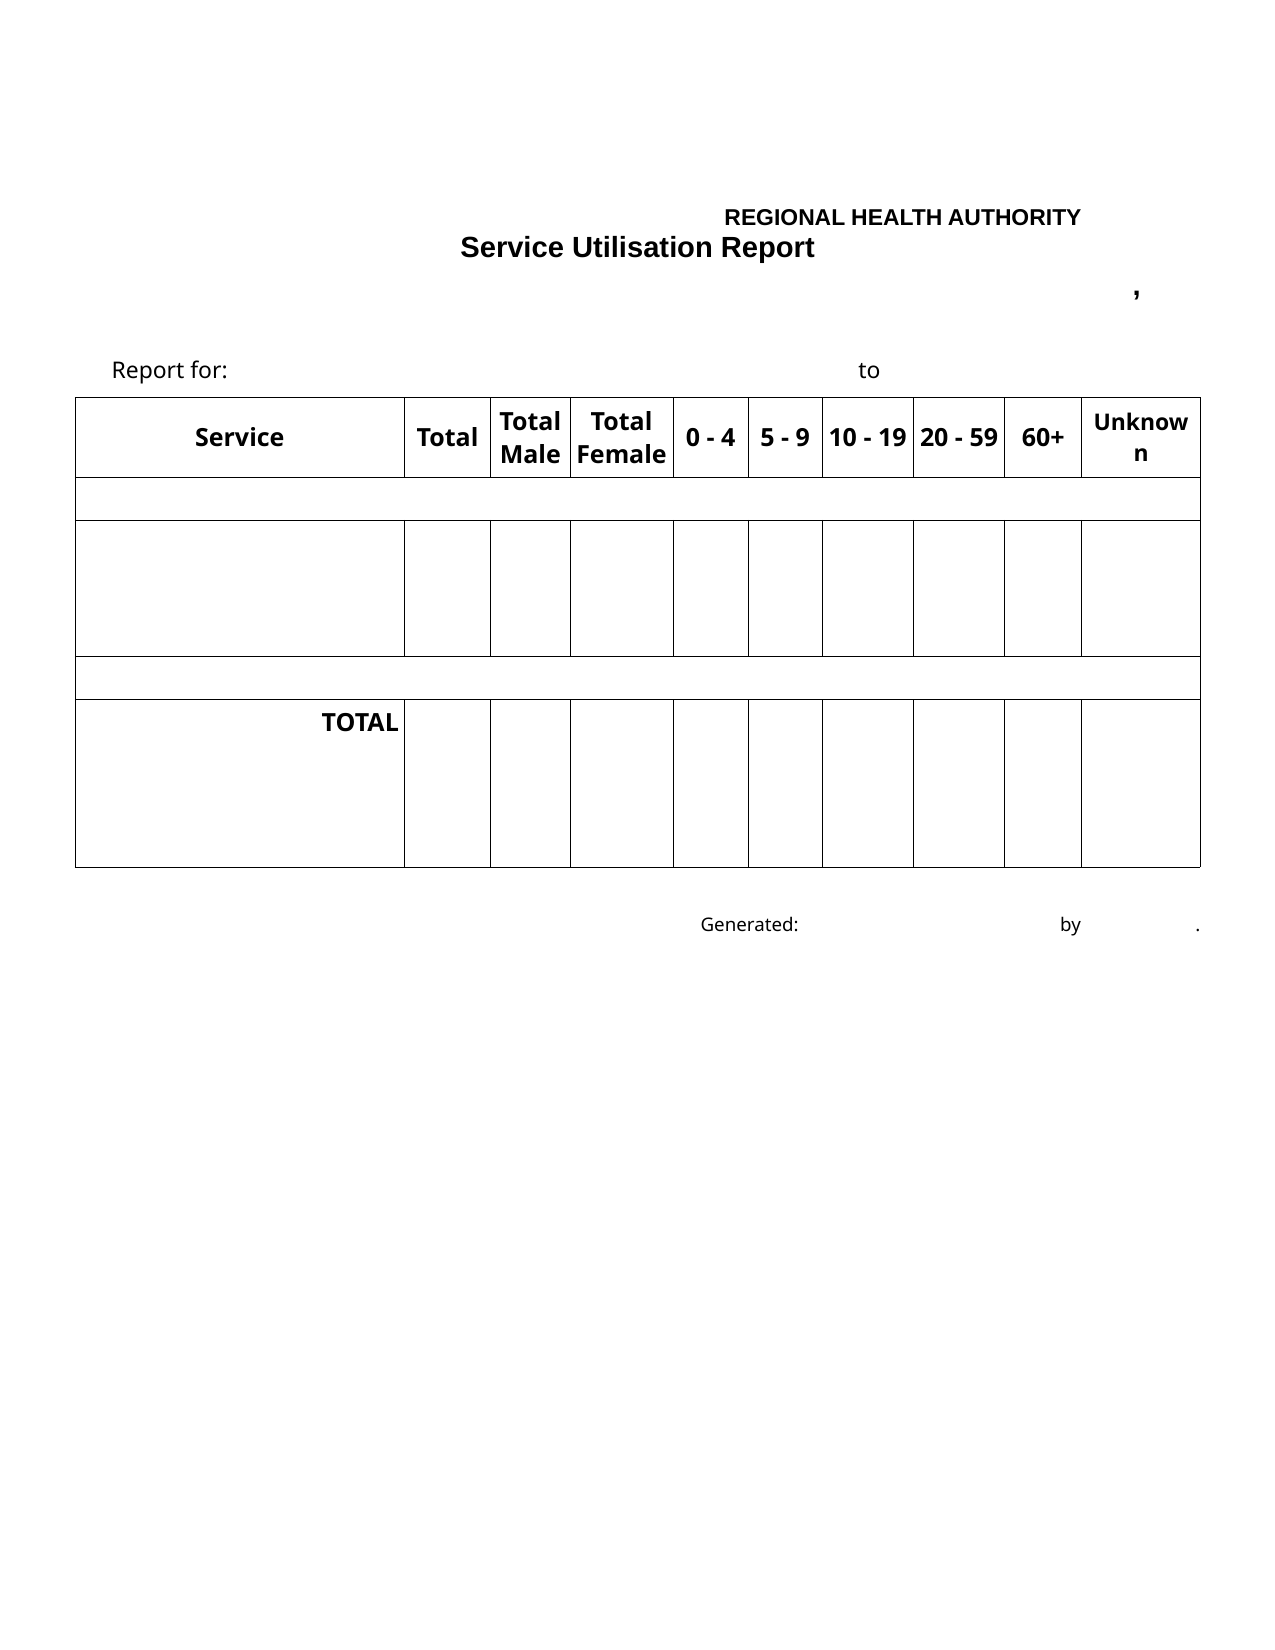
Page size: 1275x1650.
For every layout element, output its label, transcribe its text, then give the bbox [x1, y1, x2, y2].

table_header 20 - 59 [914, 398, 1004, 477]
table_header 60+ [1005, 398, 1081, 477]
subtitle <if test="sector"><sector.operational_area.name> REGIONAL HEALTH AUTHORITY</if> Service Utilisation Report <if test="institution"><institution.name.name><if test="parish">, <parish></if></if> [75, 204, 1200, 341]
table_header 0 - 4 [674, 398, 748, 477]
table_header Total Male [491, 398, 570, 477]
table_cell <for each="service, line in service_counts"> [76, 478, 1200, 520]
table_header Total Female [571, 398, 673, 477]
table_cell <line.female> [571, 521, 673, 656]
table_cell <total_line.age_group1> [749, 700, 822, 867]
table_header 5 - 9 [749, 398, 822, 477]
table_cell <total_line.age_group5> [1082, 700, 1200, 867]
table_header Service [76, 398, 404, 477]
table_header Unknown [1082, 398, 1200, 477]
table_header 10 - 19 [823, 398, 913, 477]
table_cell <line.age_group3> [914, 521, 1004, 656]
table_cell <line.total> [405, 521, 490, 656]
table_cell <line.age_group2> [823, 521, 913, 656]
table_header Total [405, 398, 490, 477]
table_cell <total_line.age_group2> [823, 700, 913, 867]
table_cell <line.age_group5> [1082, 521, 1200, 656]
table_cell </for> [76, 657, 1200, 699]
table_cell <total_line.age_group0> [674, 700, 748, 867]
table_cell <total_line.age_group4> [1005, 700, 1081, 867]
table_cell <line.age_group0> [674, 521, 748, 656]
text Generated: <now_date.strftime('%F %r')> by <user_name>. [75, 911, 1200, 936]
table_cell <line.male> [491, 521, 570, 656]
table_cell <total_line.age_group3> [914, 700, 1004, 867]
table_cell <line.age_group4> [1005, 521, 1081, 656]
table_cell <service> [76, 521, 404, 656]
table_cell <total_line.female> [571, 700, 673, 867]
text Report for: <start_date.strftime('%F')><if test="report_date_is_range"> to <end_date.strftime('%F')></if> [75, 353, 1200, 385]
table_cell <line.age_group1> [749, 521, 822, 656]
table_cell <total_line.male> [491, 700, 570, 867]
table_cell <total_line.total> [405, 700, 490, 867]
table_cell TOTAL [76, 700, 404, 867]
